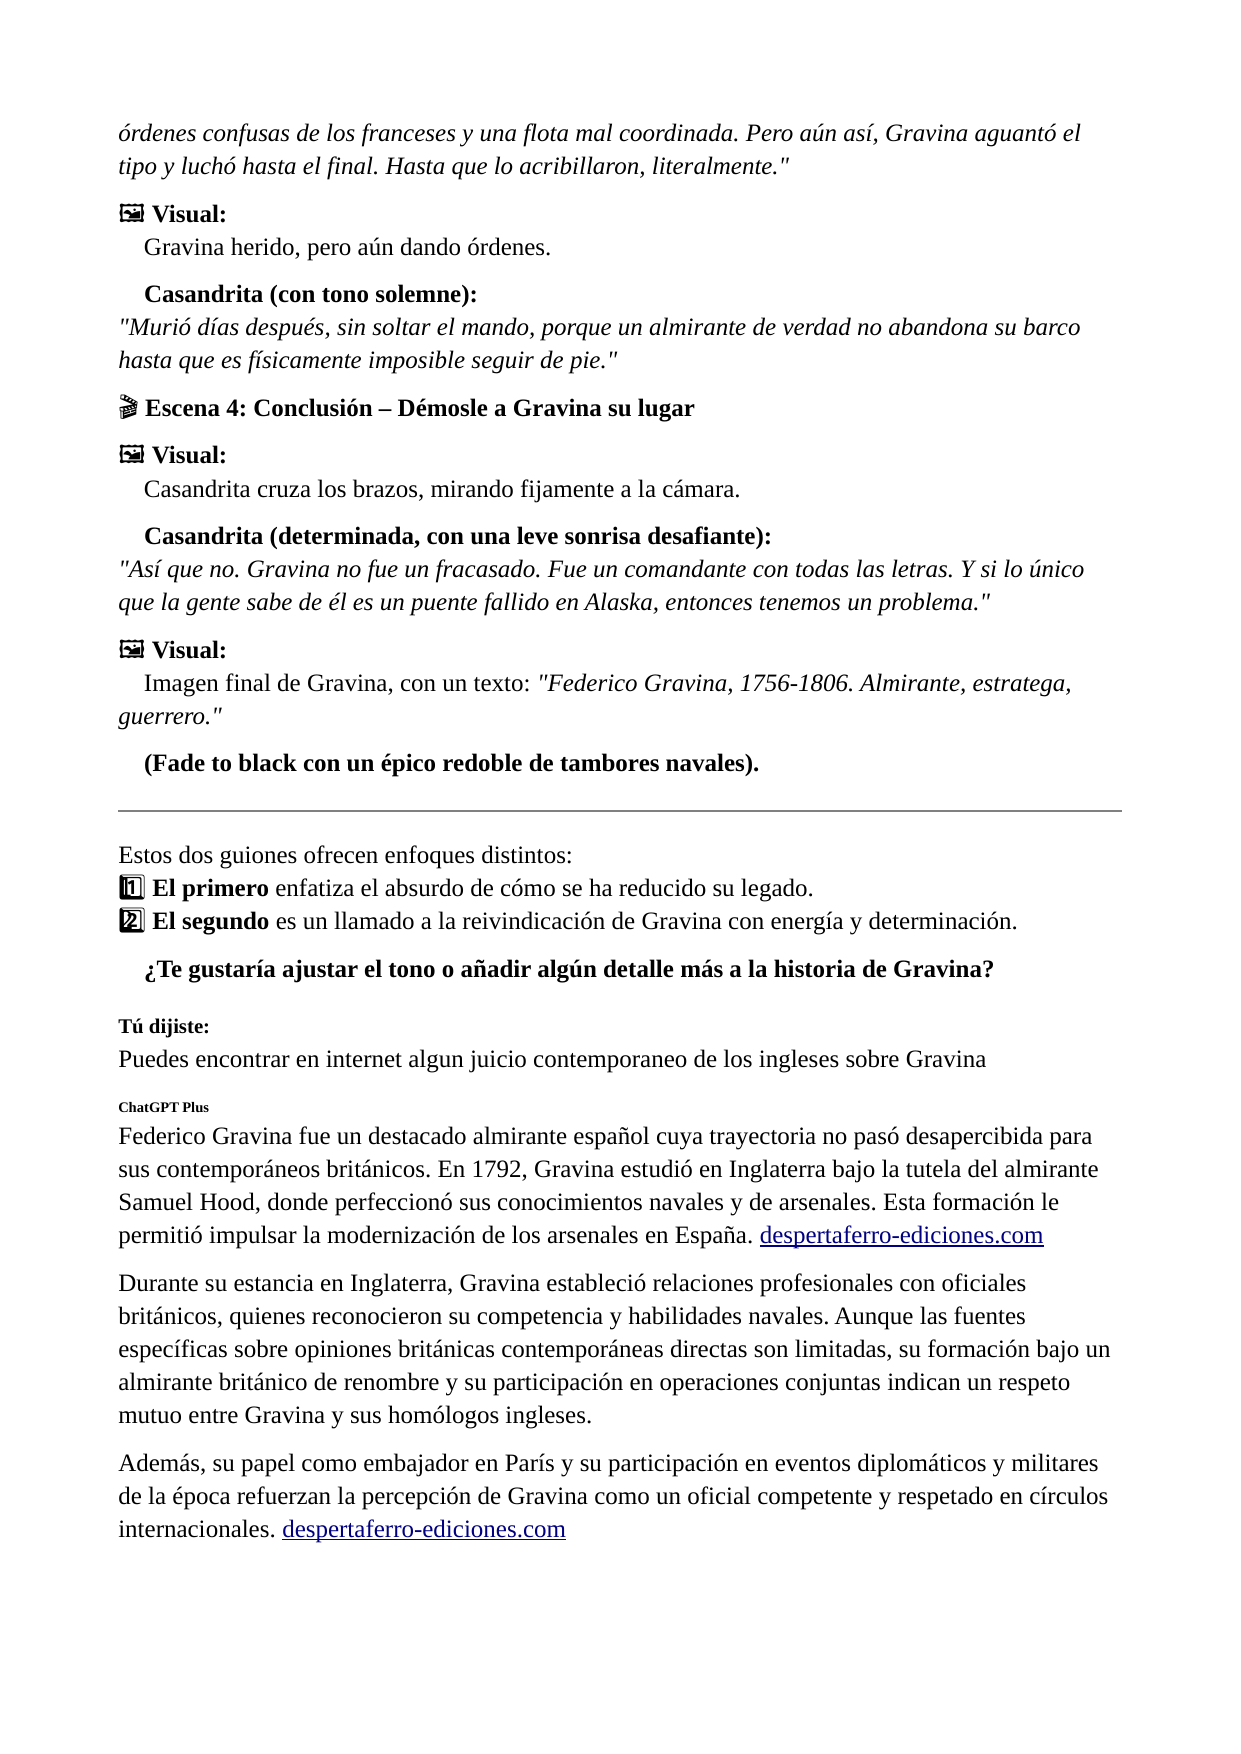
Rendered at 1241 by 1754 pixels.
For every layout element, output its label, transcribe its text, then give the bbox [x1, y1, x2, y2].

text órdenes confusas de los franceses y una flota mal coordinada. Pero aún así, Gravina aguantó el tipo y luchó hasta el final. Hasta que lo acribillaron, literalmente." [118, 118, 1122, 180]
text Federico Gravina fue un destacado almirante español cuya trayectoria no pasó desapercibida para sus contemporáneos británicos. En 1792, Gravina estudió en Inglaterra bajo la tutela del almirante Samuel Hood, donde perfeccionó sus conocimientos navales y de arsenales. Esta formación le permitió impulsar la modernización de los arsenales en España. despertaferro-ediciones.com [118, 1121, 1122, 1249]
text 🖼 Visual: 📌 Gravina herido, pero aún dando órdenes. [118, 199, 1122, 261]
text Durante su estancia en Inglaterra, Gravina estableció relaciones profesionales con oficiales británicos, quienes reconocieron su competencia y habilidades navales. Aunque las fuentes específicas sobre opiniones británicas contemporáneas directas son limitadas, su formación bajo un almirante británico de renombre y su participación en operaciones conjuntas indican un respeto mutuo entre Gravina y sus homólogos ingleses. [118, 1268, 1122, 1429]
text Además, su papel como embajador en París y su participación en eventos diplomáticos y militares de la época refuerzan la percepción de Gravina como un oficial competente y respetado en círculos internacionales. despertaferro-ediciones.com [118, 1448, 1122, 1542]
text 🎤 Casandrita (con tono solemne): "Murió días después, sin soltar el mando, porque un almirante de verdad no abandona su barco hasta que es físicamente imposible seguir de pie." [118, 279, 1122, 374]
text 🖼 Visual: 📌 Casandrita cruza los brazos, mirando fijamente a la cámara. [118, 441, 1122, 502]
subtitle Tú dijiste: [118, 1014, 1122, 1038]
text 📌 (Fade to black con un épico redoble de tambores navales). [118, 748, 1122, 777]
text 🎤 Casandrita (determinada, con una leve sonrisa desafiante): "Así que no. Gravina no fue un fracasado. Fue un comandante con todas las letras. Y si lo único que la gente sabe de él es un puente fallido en Alaska, entonces tenemos un problema." [118, 521, 1122, 616]
text 💡 ¿Te gustaría ajustar el tono o añadir algún detalle más a la historia de Gravina? 🚀 [118, 954, 1122, 983]
text Puedes encontrar en internet algun juicio contemporaneo de los ingleses sobre Gravina [118, 1044, 1122, 1073]
text Estos dos guiones ofrecen enfoques distintos: 1️⃣ El primero enfatiza el absurdo de cómo se ha reducido su legado. 2️⃣ El segundo es un llamado a la reivindicación de Gravina con energía y determinación. [118, 840, 1122, 935]
text 🎬 Escena 4: Conclusión – Démosle a Gravina su lugar [118, 393, 1122, 422]
text 🖼 Visual: 📌 Imagen final de Gravina, con un texto: "Federico Gravina, 1756-1806. Almirante, estratega, guerrero." [118, 635, 1122, 730]
subtitle ChatGPT Plus [118, 1098, 1122, 1115]
